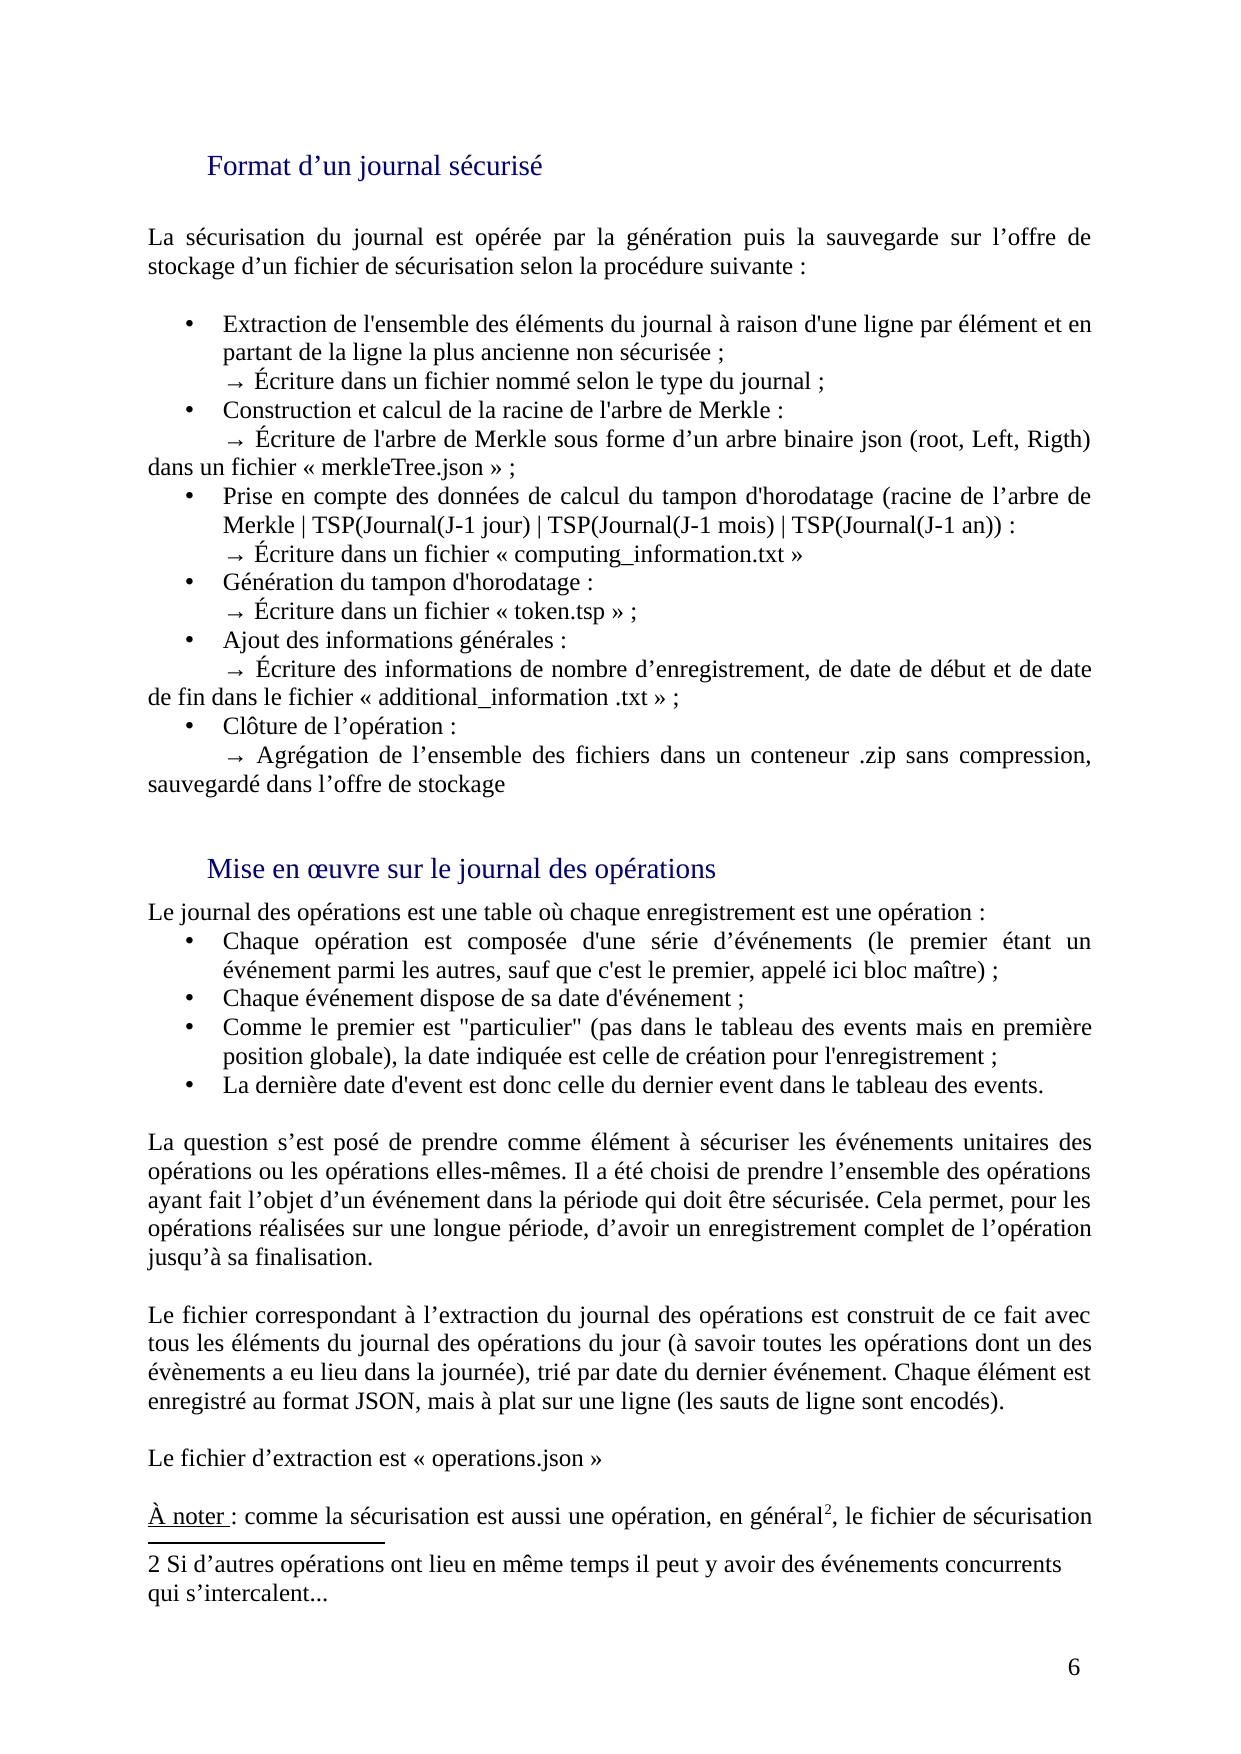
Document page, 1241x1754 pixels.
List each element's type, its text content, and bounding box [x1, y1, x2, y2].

subtitle Mise en œuvre sur le journal des opérations [148, 851, 1093, 885]
text → Écriture dans un fichier « computing_information.txt » [148, 539, 1093, 567]
text Le fichier correspondant à l’extraction du journal des opérations est construit de ce fait avec tous les éléments du journal des opérations du jour (à savoir toutes les opérations dont un des évènements a eu lieu dans la journée), trié par date du dernier événement. Chaque élément est enregistré au format JSON, mais à plat sur une ligne (les sauts de ligne sont encodés). [148, 1300, 1093, 1415]
text → Écriture dans un fichier « token.tsp » ; [148, 596, 1093, 625]
text Le journal des opérations est une table où chaque enregistrement est une opération : [148, 897, 1093, 926]
list Chaque opération est composée d'une série d’événements (le premier étant un événement parmi les autres, sauf que c'est le premier, appelé ici bloc maître) ; [185, 926, 1093, 983]
text La sécurisation du journal est opérée par la génération puis la sauvegarde sur l’offre de stockage d’un fichier de sécurisation selon la procédure suivante : [148, 222, 1093, 280]
text → Écriture de l'arbre de Merkle sous forme d’un arbre binaire json (root, Left, Rigth) dans un fichier « merkleTree.json » ; [148, 424, 1093, 481]
list Extraction de l'ensemble des éléments du journal à raison d'une ligne par élément et en partant de la ligne la plus ancienne non sécurisée ; [185, 309, 1093, 366]
text → Écriture dans un fichier nommé selon le type du journal ; [148, 366, 1093, 395]
list Construction et calcul de la racine de l'arbre de Merkle : [185, 395, 1093, 424]
text → Écriture des informations de nombre d’enregistrement, de date de début et de date de fin dans le fichier « additional_information .txt » ; [148, 654, 1093, 711]
list Prise en compte des données de calcul du tampon d'horodatage (racine de l’arbre de Merkle | TSP(Journal(J-1 jour) | TSP(Journal(J-1 mois) | TSP(Journal(J-1 an)) : [185, 481, 1093, 539]
text Si d’autres opérations ont lieu en même temps il peut y avoir des événements concurrents qui s’intercalent... [148, 1549, 1093, 1606]
text La question s’est posé de prendre comme élément à sécuriser les événements unitaires des opérations ou les opérations elles-mêmes. Il a été choisi de prendre l’ensemble des opérations ayant fait l’objet d’un événement dans la période qui doit être sécurisée. Cela permet, pour les opérations réalisées sur une longue période, d’avoir un enregistrement complet de l’opération jusqu’à sa finalisation. [148, 1127, 1093, 1271]
list La dernière date d'event est donc celle du dernier event dans le tableau des events. [185, 1070, 1093, 1098]
text À noter : comme la sécurisation est aussi une opération, en général, le fichier de sécurisation [148, 1501, 1093, 1530]
subtitle Format d’un journal sécurisé [148, 148, 1093, 181]
list Génération du tampon d'horodatage : [185, 567, 1093, 596]
list Ajout des informations générales : [185, 625, 1093, 654]
list Comme le premier est "particulier" (pas dans le tableau des events mais en première position globale), la date indiquée est celle de création pour l'enregistrement ; [185, 1012, 1093, 1070]
text → Agrégation de l’ensemble des fichiers dans un conteneur .zip sans compression, sauvegardé dans l’offre de stockage [148, 740, 1093, 797]
list Chaque événement dispose de sa date d'événement ; [185, 983, 1093, 1012]
text Le fichier d’extraction est « operations.json » [148, 1443, 1093, 1472]
list Clôture de l’opération : [185, 711, 1093, 740]
